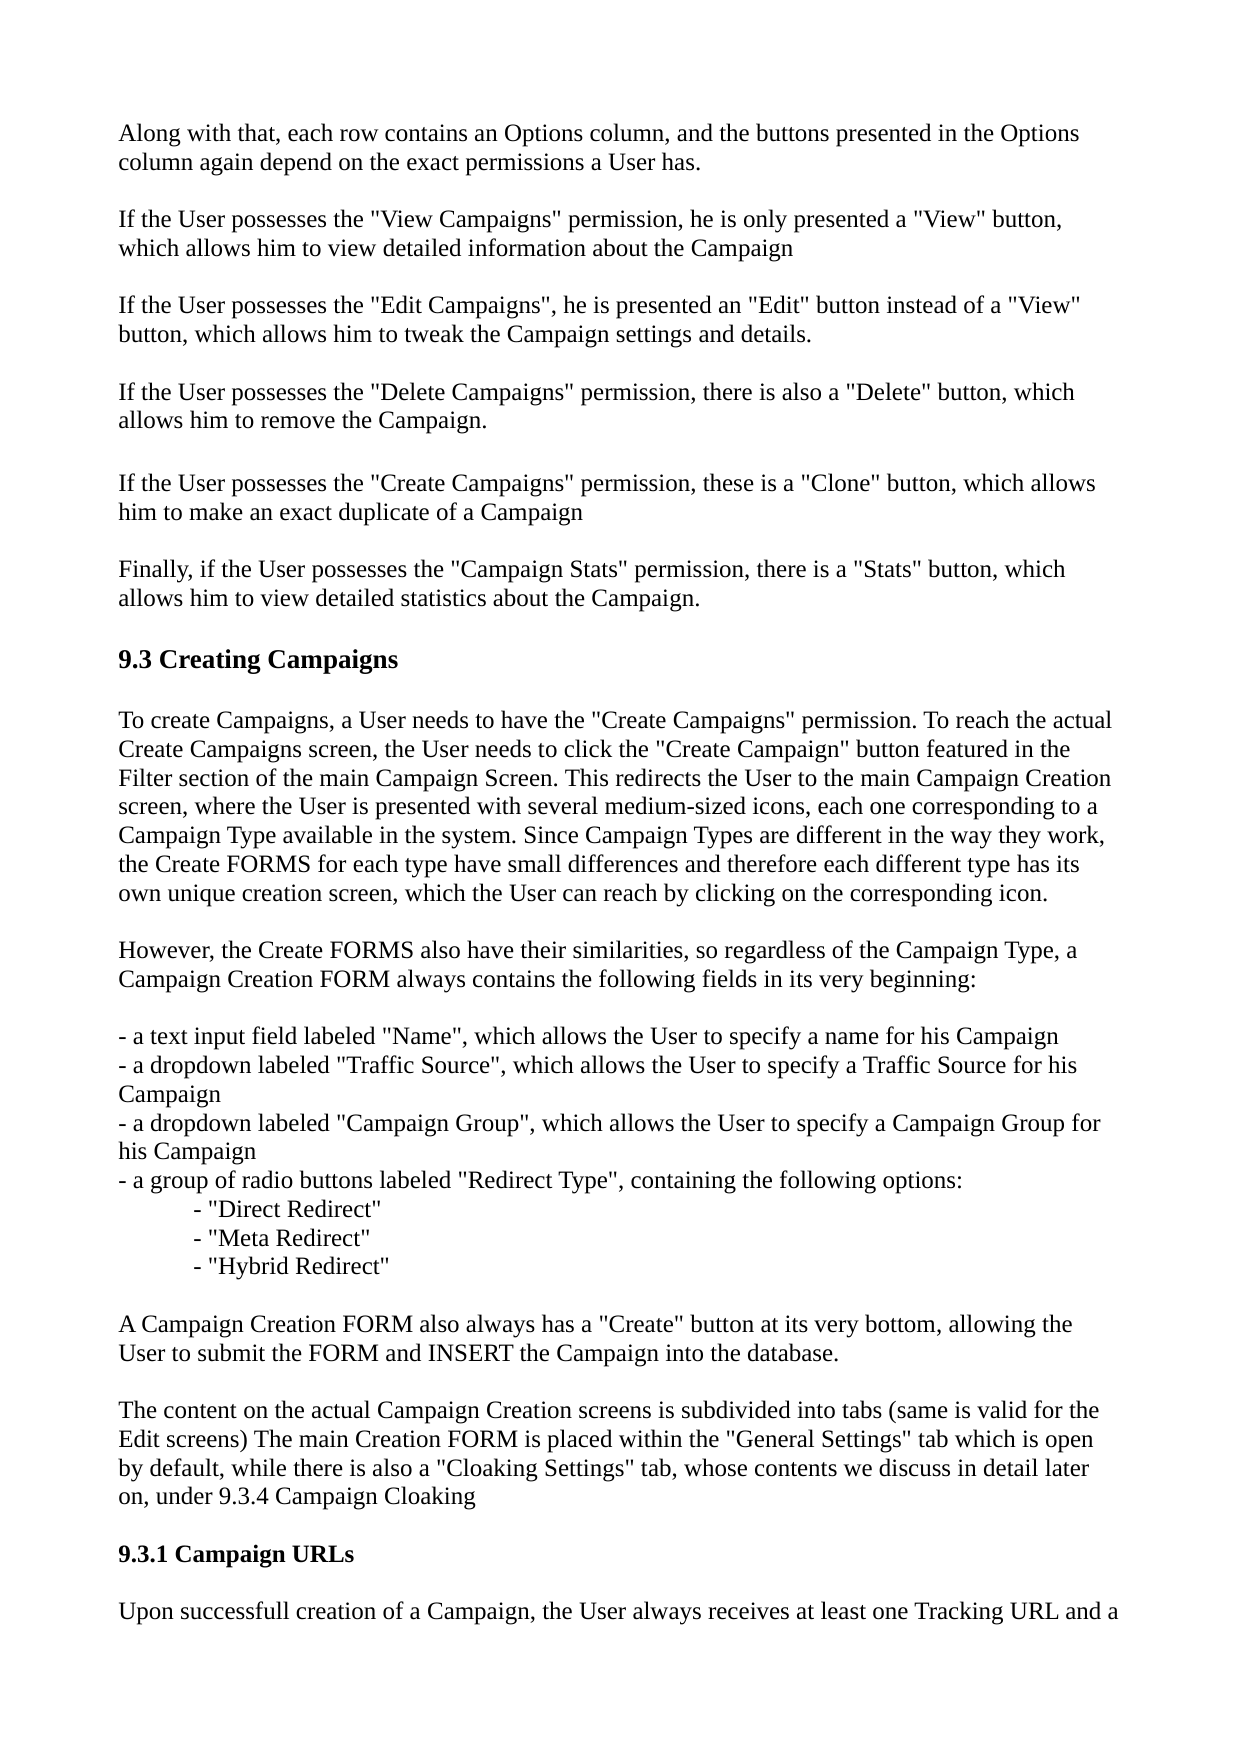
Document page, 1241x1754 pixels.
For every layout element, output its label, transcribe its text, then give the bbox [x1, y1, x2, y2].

text If the User possesses the "Create Campaigns" permission, these is a "Clone" button, which allows him to make an exact duplicate of a Campaign Finally, if the User possesses the "Campaign Stats" permission, there is a "Stats" button, which allows him to view detailed statistics about the Campaign. 9.3 Creating Campaigns To create Campaigns, a User needs to have the "Create Campaigns" permission. To reach the actual Create Campaigns screen, the User needs to click the "Create Campaign" button featured in the Filter section of the main Campaign Screen. This redirects the User to the main Campaign Creation screen, where the User is presented with several medium-sized icons, each one corresponding to a Campaign Type available in the system. Since Campaign Types are different in the way they work, the Create FORMS for each type have small differences and therefore each different type has its own unique creation screen, which the User can reach by clicking on the corresponding icon. However, the Create FORMS also have their similarities, so regardless of the Campaign Type, a Campaign Creation FORM always contains the following fields in its very beginning: - a text input field labeled "Name", which allows the User to specify a name for his Campaign - a dropdown labeled "Traffic Source", which allows the User to specify a Traffic Source for his Campaign - a dropdown labeled "Campaign Group", which allows the User to specify a Campaign Group for his Campaign - a group of radio buttons labeled "Redirect Type", containing the following options: - "Direct Redirect" - "Meta Redirect" - "Hybrid Redirect" A Campaign Creation FORM also always has a "Create" button at its very bottom, allowing the User to submit the FORM and INSERT the Campaign into the database. The content on the actual Campaign Creation screens is subdivided into tabs (same is valid for the Edit screens) The main Creation FORM is placed within the "General Settings" tab which is open by default, while there is also a "Cloaking Settings" tab, whose contents we discuss in detail later on, under 9.3.4 Campaign Cloaking 9.3.1 Campaign URLs Upon successfull creation of a Campaign, the User always receives at least one Tracking URL and a [118, 468, 1122, 1625]
text Along with that, each row contains an Options column, and the buttons presented in the Options column again depend on the exact permissions a User has. If the User possesses the "View Campaigns" permission, he is only presented a "View" button, which allows him to view detailed information about the Campaign If the User possesses the "Edit Campaigns", he is presented an "Edit" button instead of a "View" button, which allows him to tweak the Campaign settings and details. If the User possesses the "Delete Campaigns" permission, there is also a "Delete" button, which allows him to remove the Campaign. [118, 118, 1122, 468]
